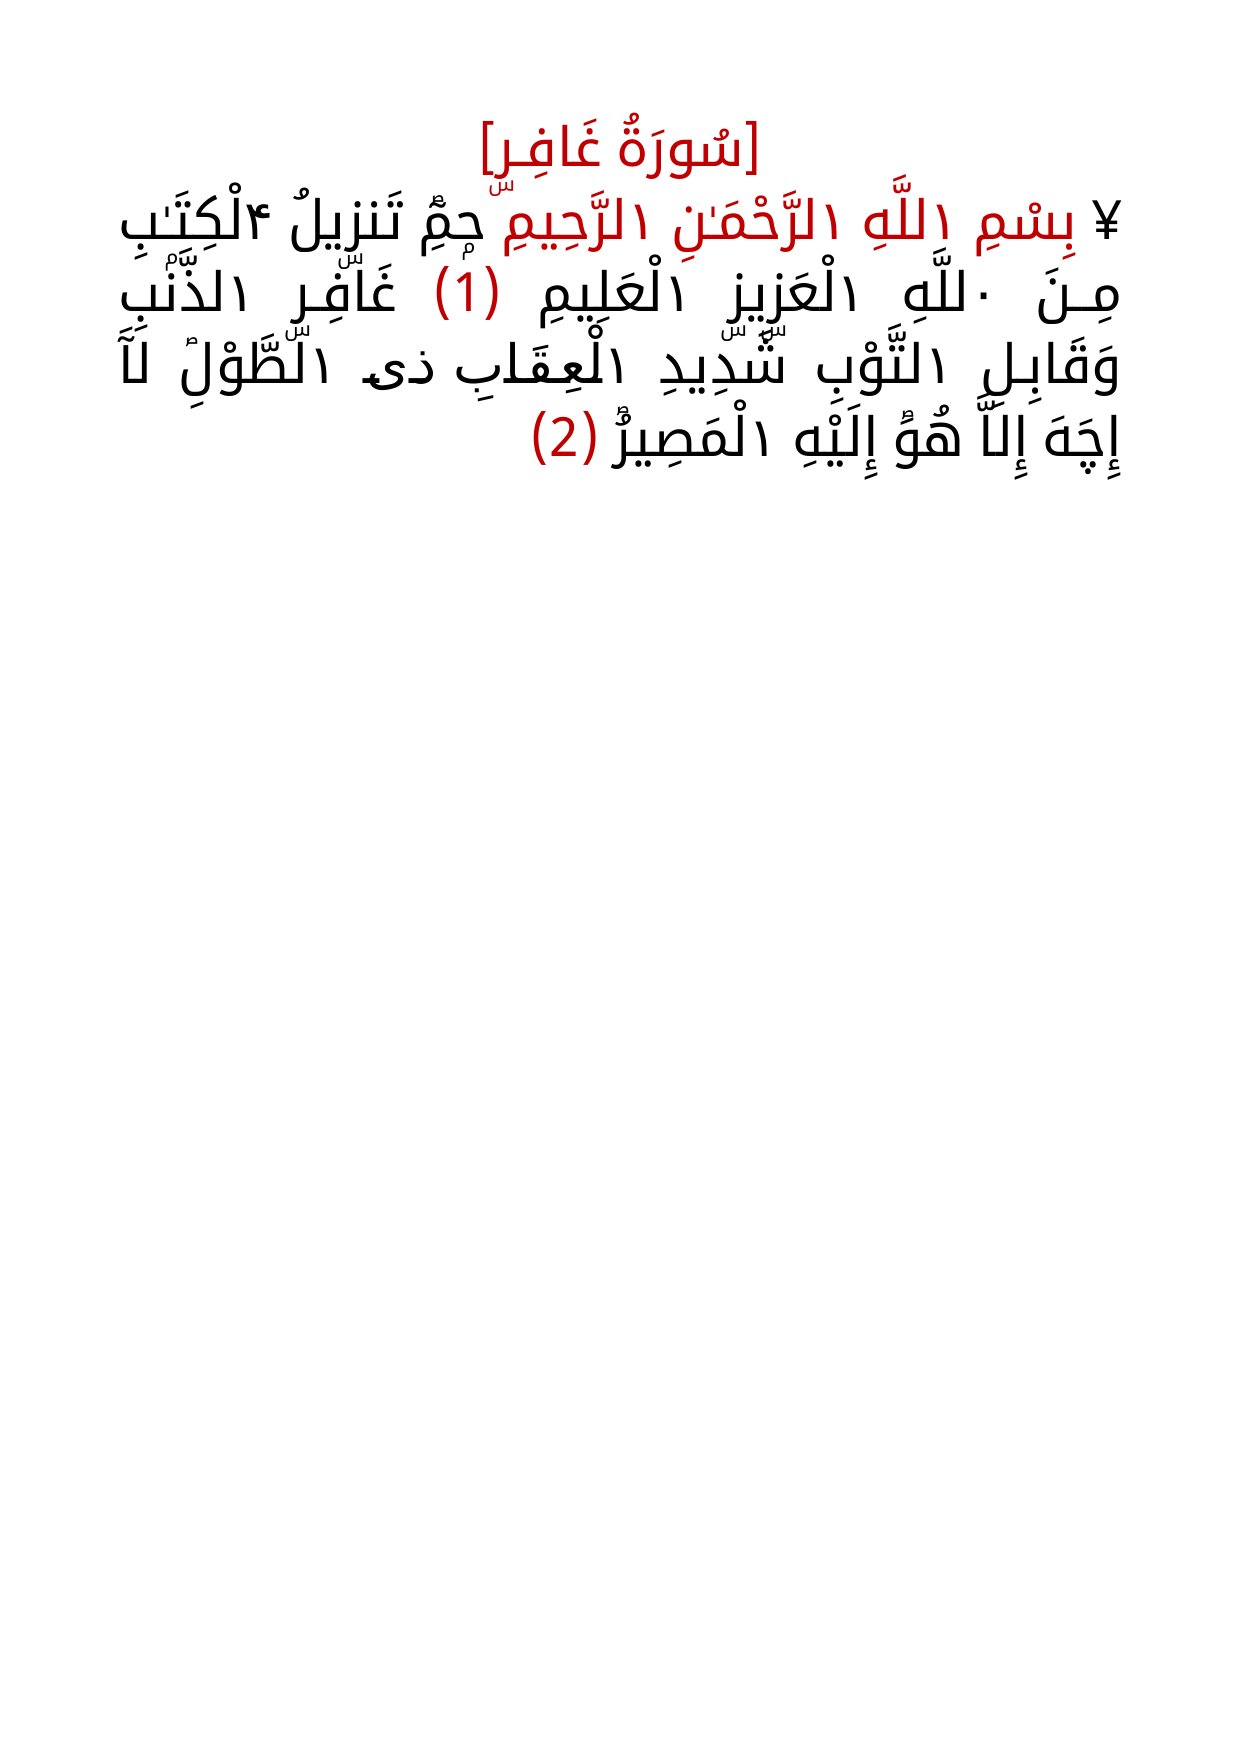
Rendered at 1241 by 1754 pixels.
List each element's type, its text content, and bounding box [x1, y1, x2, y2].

text ¥ بِسْمِ ۱للَّهِ ۱لرَّحْمَـٰنِ ۱لرَّحِيمِ حۭمِٓؐ تَنزۣيلُ ۴لْكِتَـٰبِ مِــنَ ۰للَّهِ ۱لْعَزۣيزۣ ۱لْعَلِيمِ (1) غَافِـرۣ ۱لذَّنۢبِ وَقَابِـلِ ۱لتَّوْبِ شَدِيدِ ۱لْعِقَابِ ذى ۱لطَّوْلِؐ لآَ إِچَهَ إِلاَّ هُوَؐ إِلَيْهِ ۱لْمَصِيرُؐ (2) [118, 189, 1122, 478]
subtitle [سُورَةُ غَافِـرۣ] [118, 118, 1122, 189]
